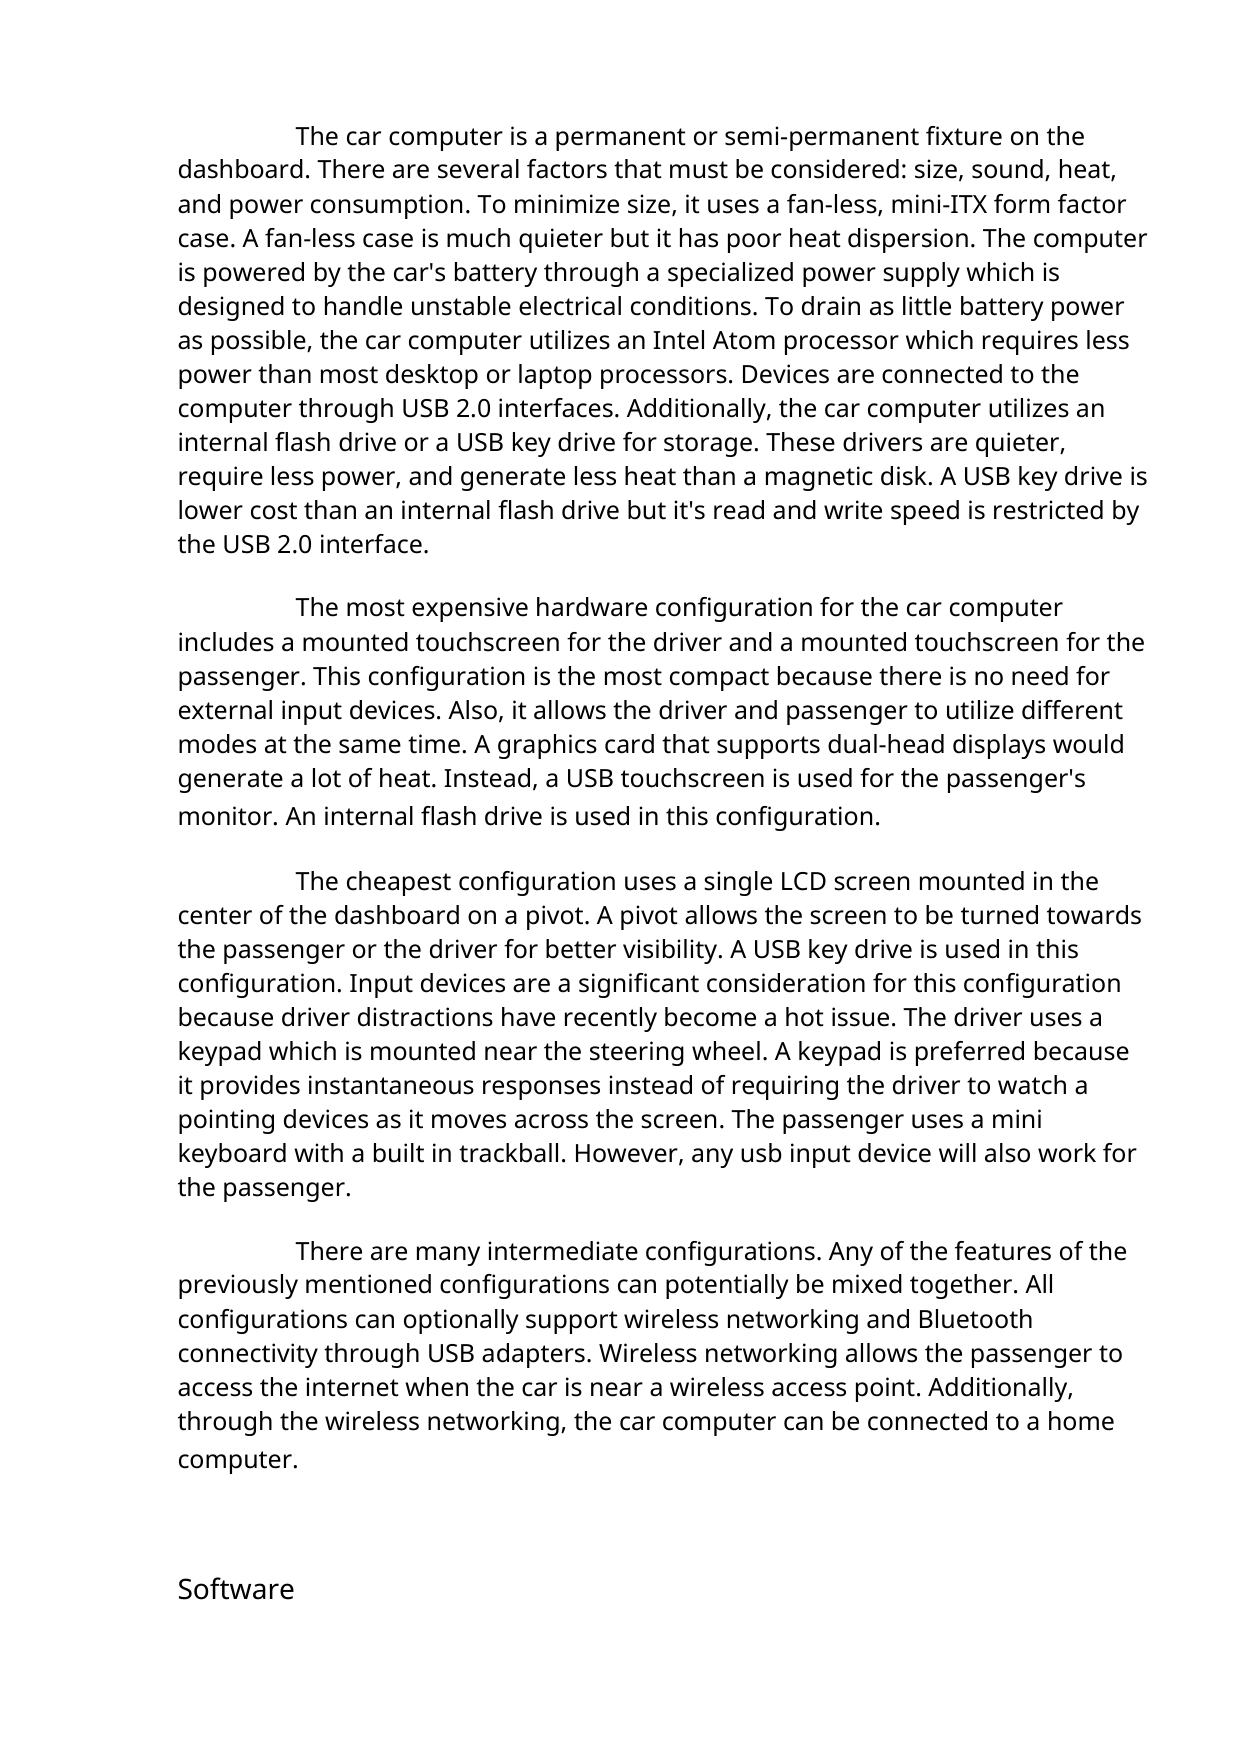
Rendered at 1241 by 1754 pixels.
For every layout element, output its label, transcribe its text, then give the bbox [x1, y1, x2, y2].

text The most expensive hardware configuration for the car computer includes a mounted touchscreen for the driver and a mounted touchscreen for the passenger. This configuration is the most compact because there is no need for external input devices. Also, it allows the driver and passenger to utilize different modes at the same time. A graphics card that supports dual-head displays would generate a lot of heat. Instead, a USB touchscreen is used for the passenger's monitor. An internal flash drive is used in this configuration. [177, 590, 1152, 834]
text The cheapest configuration uses a single LCD screen mounted in the center of the dashboard on a pivot. A pivot allows the screen to be turned towards the passenger or the driver for better visibility. A USB key drive is used in this configuration. Input devices are a significant consideration for this configuration because driver distractions have recently become a hot issue. The driver uses a keypad which is mounted near the steering wheel. A keypad is preferred because it provides instantaneous responses instead of requiring the driver to watch a pointing devices as it moves across the screen. The passenger uses a mini keyboard with a built in trackball. However, any usb input device will also work for the passenger. [177, 863, 1152, 1204]
text Software [177, 1569, 1152, 1608]
text The car computer is a permanent or semi-permanent fixture on the dashboard. There are several factors that must be considered: size, sound, heat, and power consumption. To minimize size, it uses a fan-less, mini-ITX form factor case. A fan-less case is much quieter but it has poor heat dispersion. The computer is powered by the car's battery through a specialized power supply which is designed to handle unstable electrical conditions. To drain as little battery power as possible, the car computer utilizes an Intel Atom processor which requires less power than most desktop or laptop processors. Devices are connected to the computer through USB 2.0 interfaces. Additionally, the car computer utilizes an internal flash drive or a USB key drive for storage. These drivers are quieter, require less power, and generate less heat than a magnetic disk. A USB key drive is lower cost than an internal flash drive but it's read and write speed is restricted by the USB 2.0 interface. [177, 118, 1152, 561]
text There are many intermediate configurations. Any of the features of the previously mentioned configurations can potentially be mixed together. All configurations can optionally support wireless networking and Bluetooth connectivity through USB adapters. Wireless networking allows the passenger to access the internet when the car is near a wireless access point. Additionally, through the wireless networking, the car computer can be connected to a home computer. [177, 1233, 1152, 1477]
